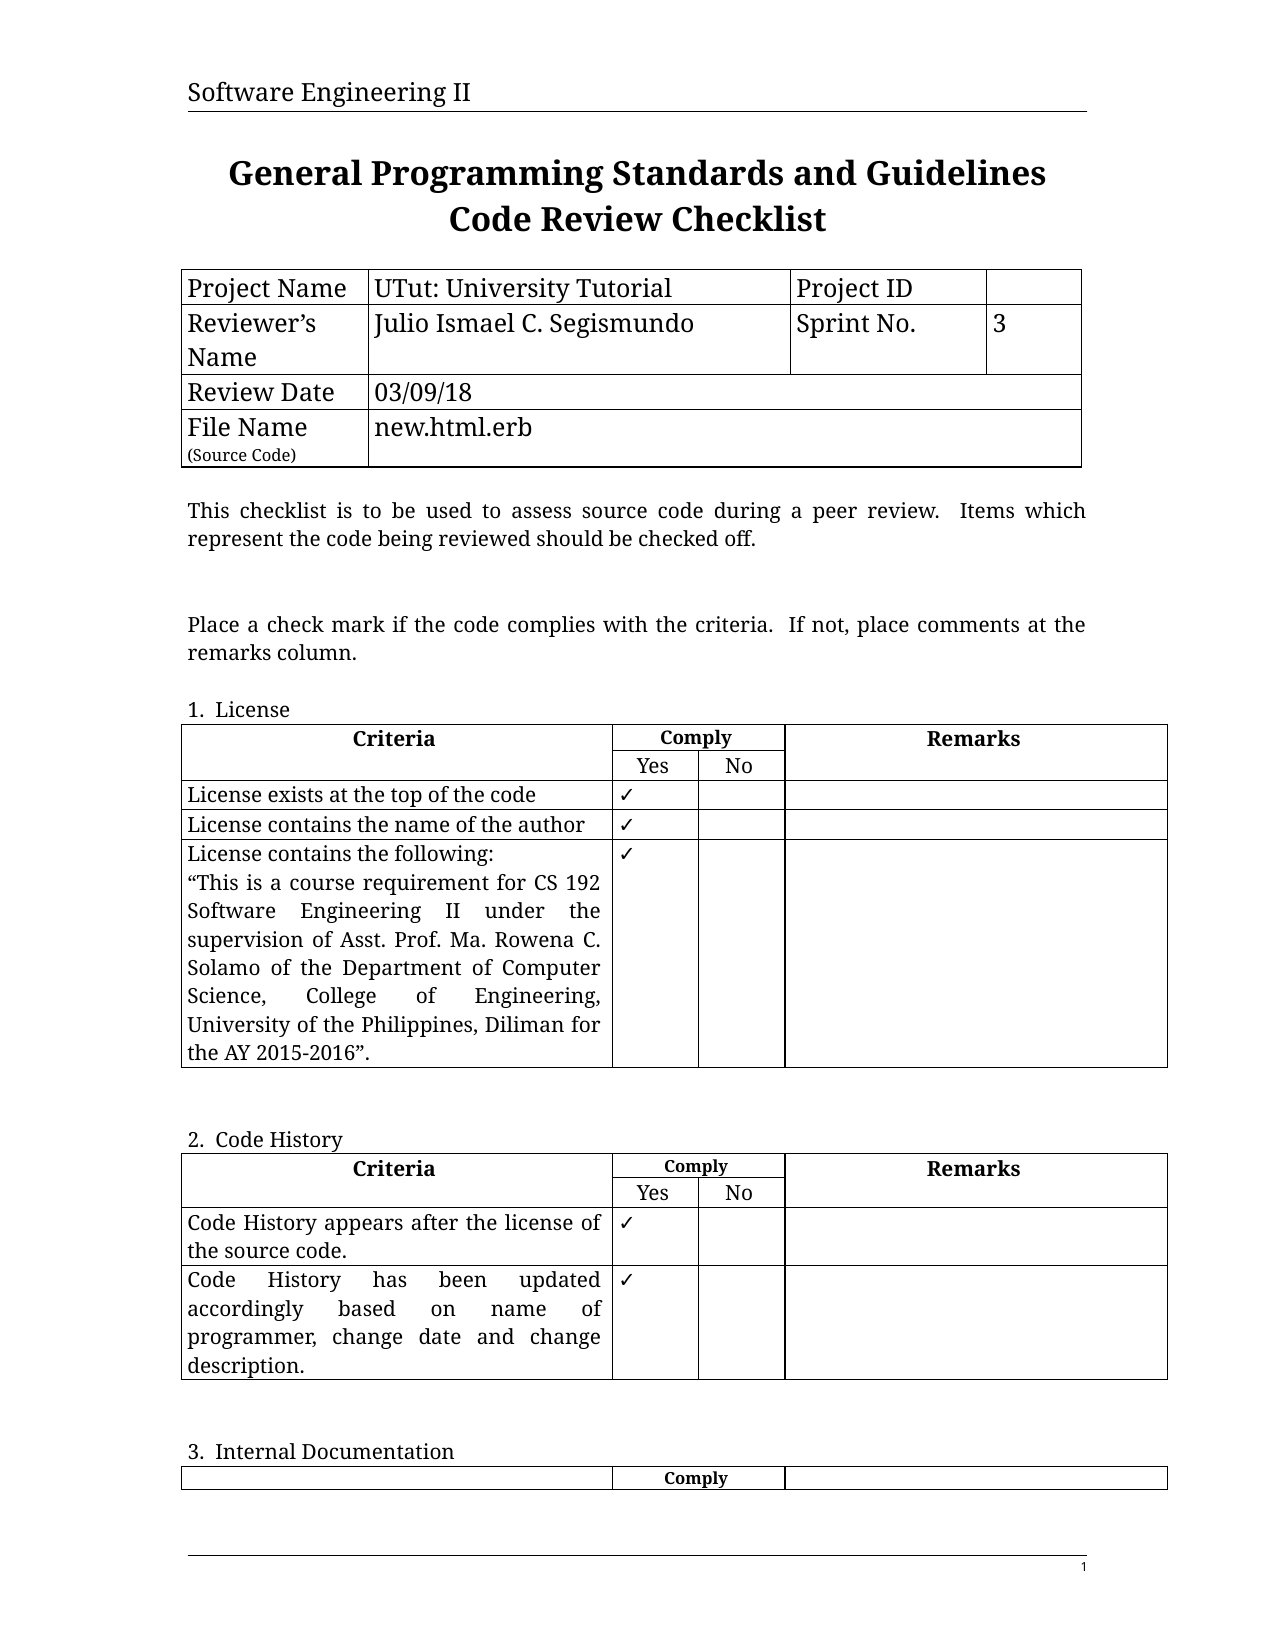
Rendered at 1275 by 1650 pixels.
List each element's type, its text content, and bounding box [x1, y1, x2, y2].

table_header Project ID [976, 270, 986, 304]
table_cell ✓ [613, 1266, 698, 1379]
table_header Criteria [182, 1154, 612, 1207]
table_cell File Name (Source Code) [357, 410, 368, 466]
table_cell Yes [687, 751, 698, 779]
table_cell 3 [987, 305, 1081, 373]
table_header [1070, 270, 1081, 304]
table_cell [1156, 810, 1167, 838]
table_cell [786, 840, 1167, 1067]
table_cell 03/09/18 [1070, 375, 1081, 409]
table_cell ✓ [613, 1208, 698, 1264]
table_cell [699, 781, 704, 809]
table_header Remarks [786, 1154, 1167, 1207]
table_cell No [699, 751, 704, 779]
table_cell Yes [613, 1178, 618, 1207]
table_cell ✓ [687, 781, 698, 809]
table_header Criteria [182, 1467, 612, 1489]
table_cell [786, 1266, 1167, 1379]
table_cell [699, 810, 704, 838]
table_cell [786, 1208, 1167, 1264]
table_cell ✓ [687, 810, 698, 838]
table_cell 03/09/18 [369, 375, 374, 409]
table_cell [699, 1266, 784, 1379]
table_cell [774, 810, 784, 838]
table_cell [786, 781, 791, 809]
table_header Comply [613, 725, 618, 750]
table_cell [786, 810, 791, 838]
table_cell No [774, 751, 784, 779]
table_header Project Name [357, 270, 368, 304]
table_cell Yes [687, 1178, 698, 1207]
table_cell Julio Ismael C. Segismundo [369, 305, 790, 373]
table_header Comply [774, 725, 784, 750]
table_cell Yes [613, 751, 618, 779]
table_cell new.html.erb [369, 410, 1081, 466]
table_header Remarks [786, 725, 1167, 779]
table_header Remarks [786, 1467, 1167, 1489]
text 1. License [187, 695, 1087, 723]
table_cell ✓ [613, 810, 618, 838]
table_cell No [699, 1178, 704, 1207]
table_cell Review Date [357, 375, 368, 409]
table_cell [774, 781, 784, 809]
table_cell Reviewer’s Name [182, 305, 187, 373]
table_cell ✓ [613, 840, 698, 1067]
table_header Criteria [182, 725, 612, 779]
table_header Comply [774, 1154, 784, 1177]
text Place a check mark if the code complies with the criteria. If not, place comments at the remarks column. [187, 610, 1087, 667]
text This checklist is to be used to assess source code during a peer review. Items which represent the code being reviewed should be checked off. [187, 496, 1087, 553]
table_cell ✓ [613, 781, 618, 809]
table_cell [1156, 781, 1167, 809]
table_cell Sprint No. [791, 305, 986, 373]
table_cell [699, 840, 784, 1067]
text General Programming Standards and Guidelines Code Review Checklist [187, 150, 1087, 241]
text 2. Code History [187, 1125, 1087, 1153]
table_cell No [774, 1178, 784, 1207]
table_cell [699, 1208, 784, 1264]
text 3. Internal Documentation [187, 1437, 1087, 1466]
table_cell Reviewer’s Name [357, 305, 368, 373]
table_header [987, 270, 992, 304]
table_header Comply [774, 1467, 784, 1489]
